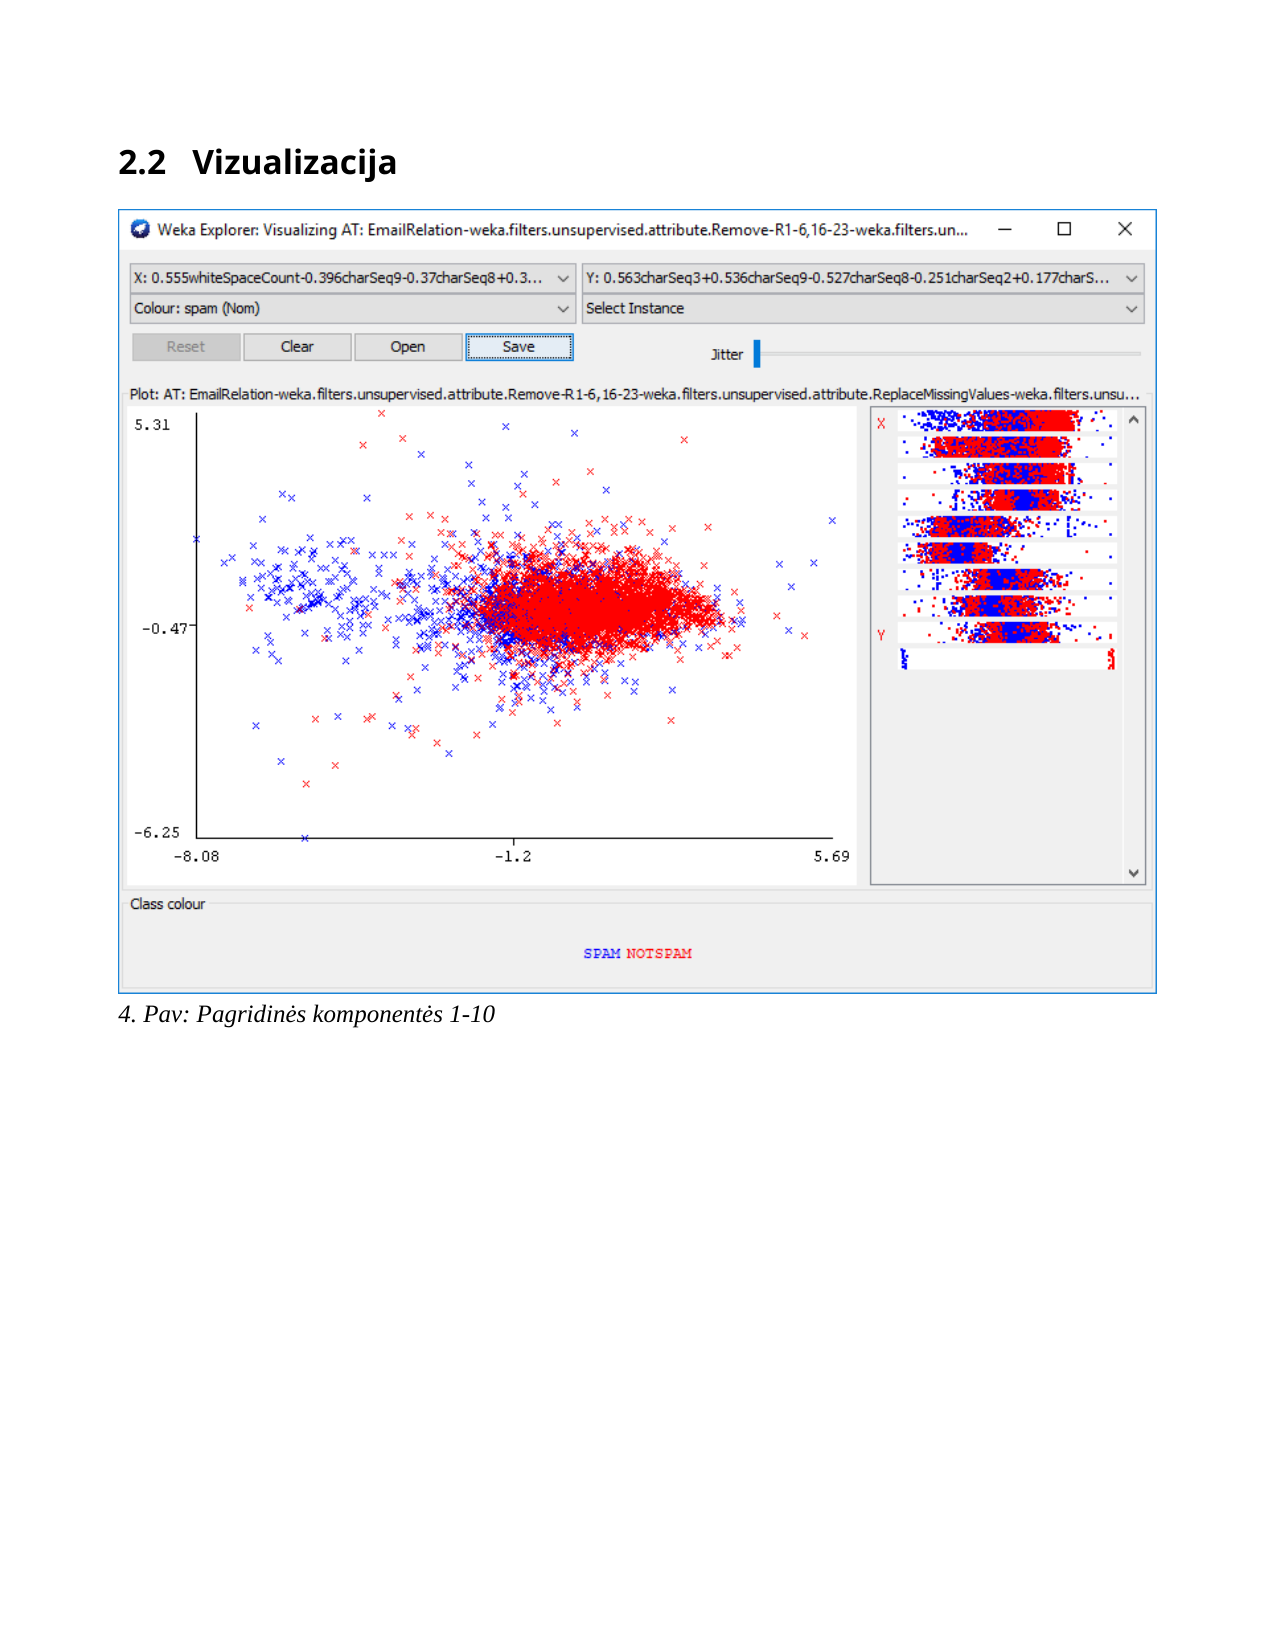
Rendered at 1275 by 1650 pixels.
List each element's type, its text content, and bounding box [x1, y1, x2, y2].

picture [118, 209, 1157, 994]
text 4. Pav: Pagridinės komponentės 1-10 [118, 994, 1157, 1027]
subtitle Vizualizacija [118, 139, 1157, 185]
